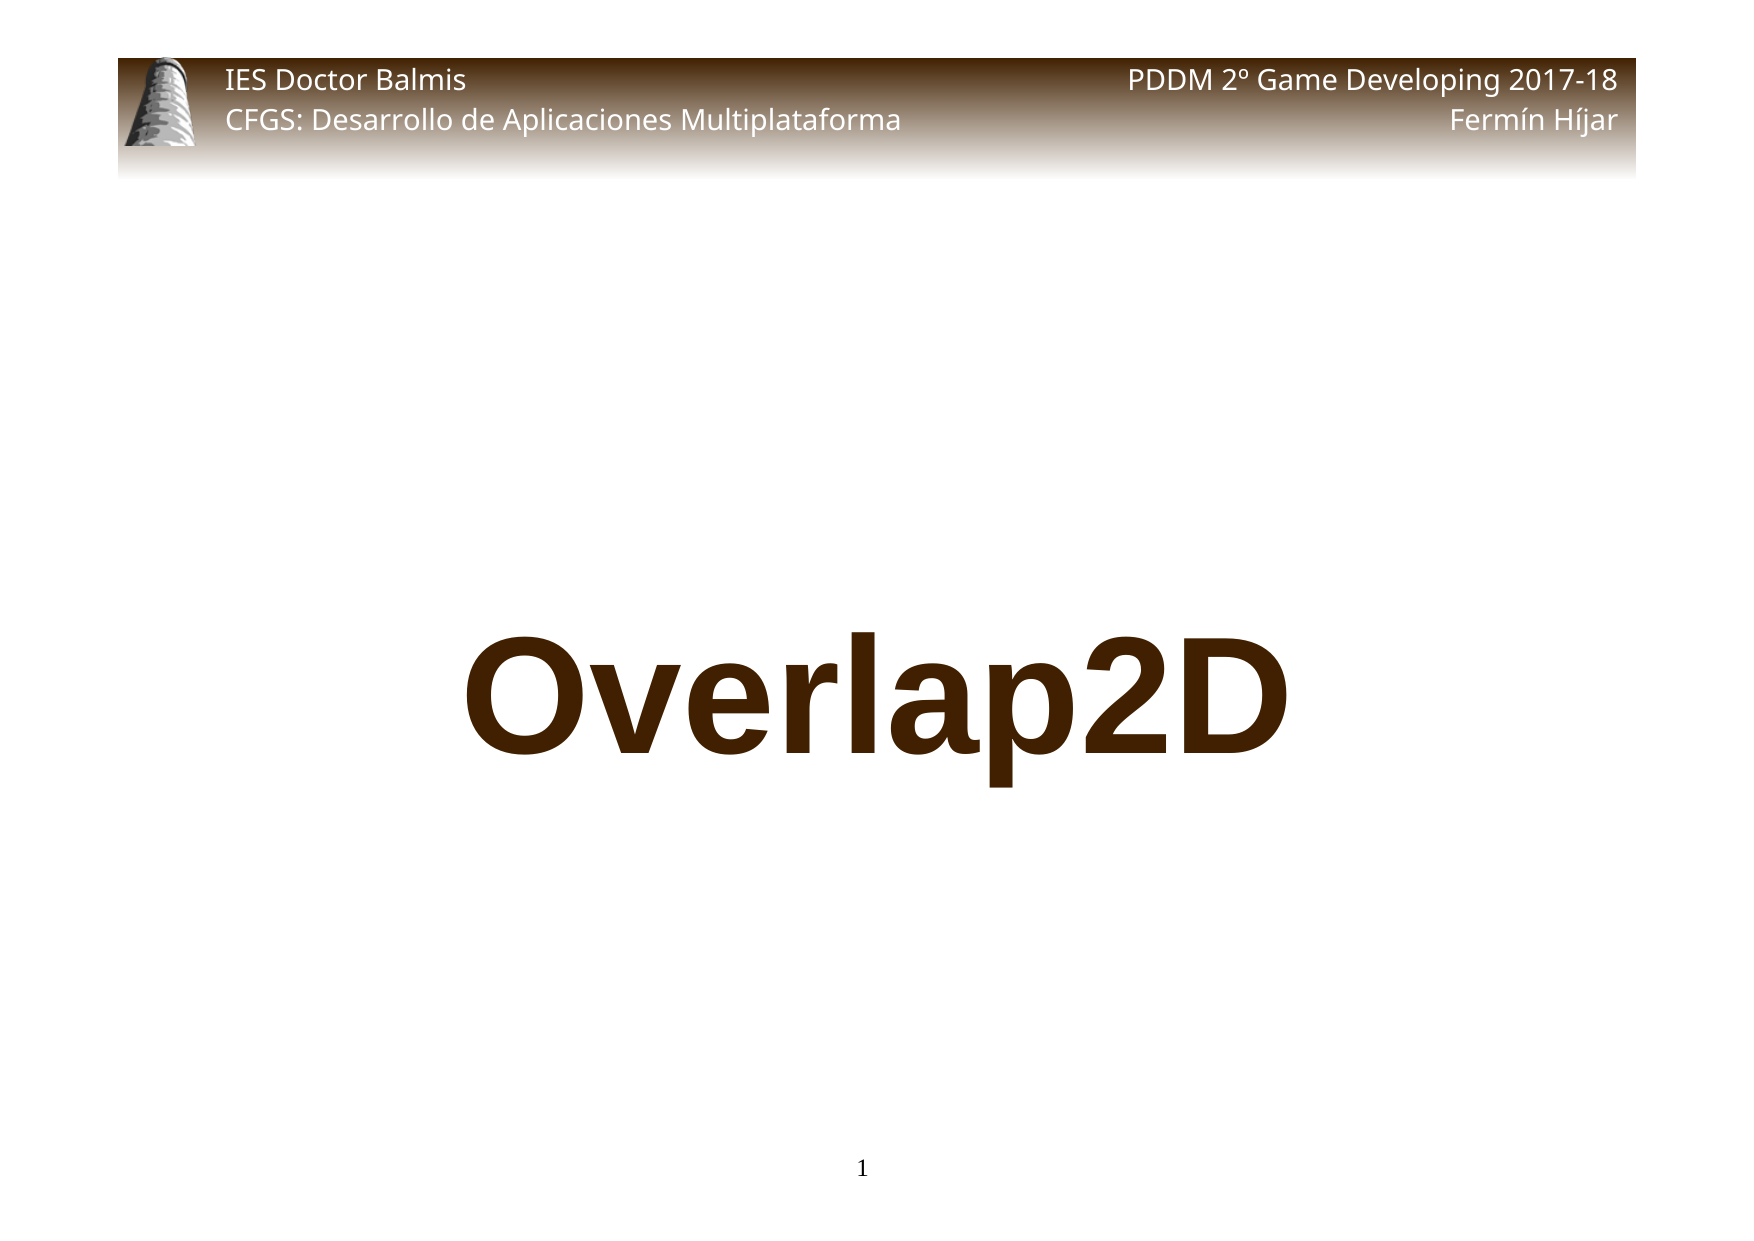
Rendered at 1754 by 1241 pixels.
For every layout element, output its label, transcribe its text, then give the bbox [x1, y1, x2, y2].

text Overlap2D [118, 597, 1636, 788]
picture [121, 57, 202, 146]
